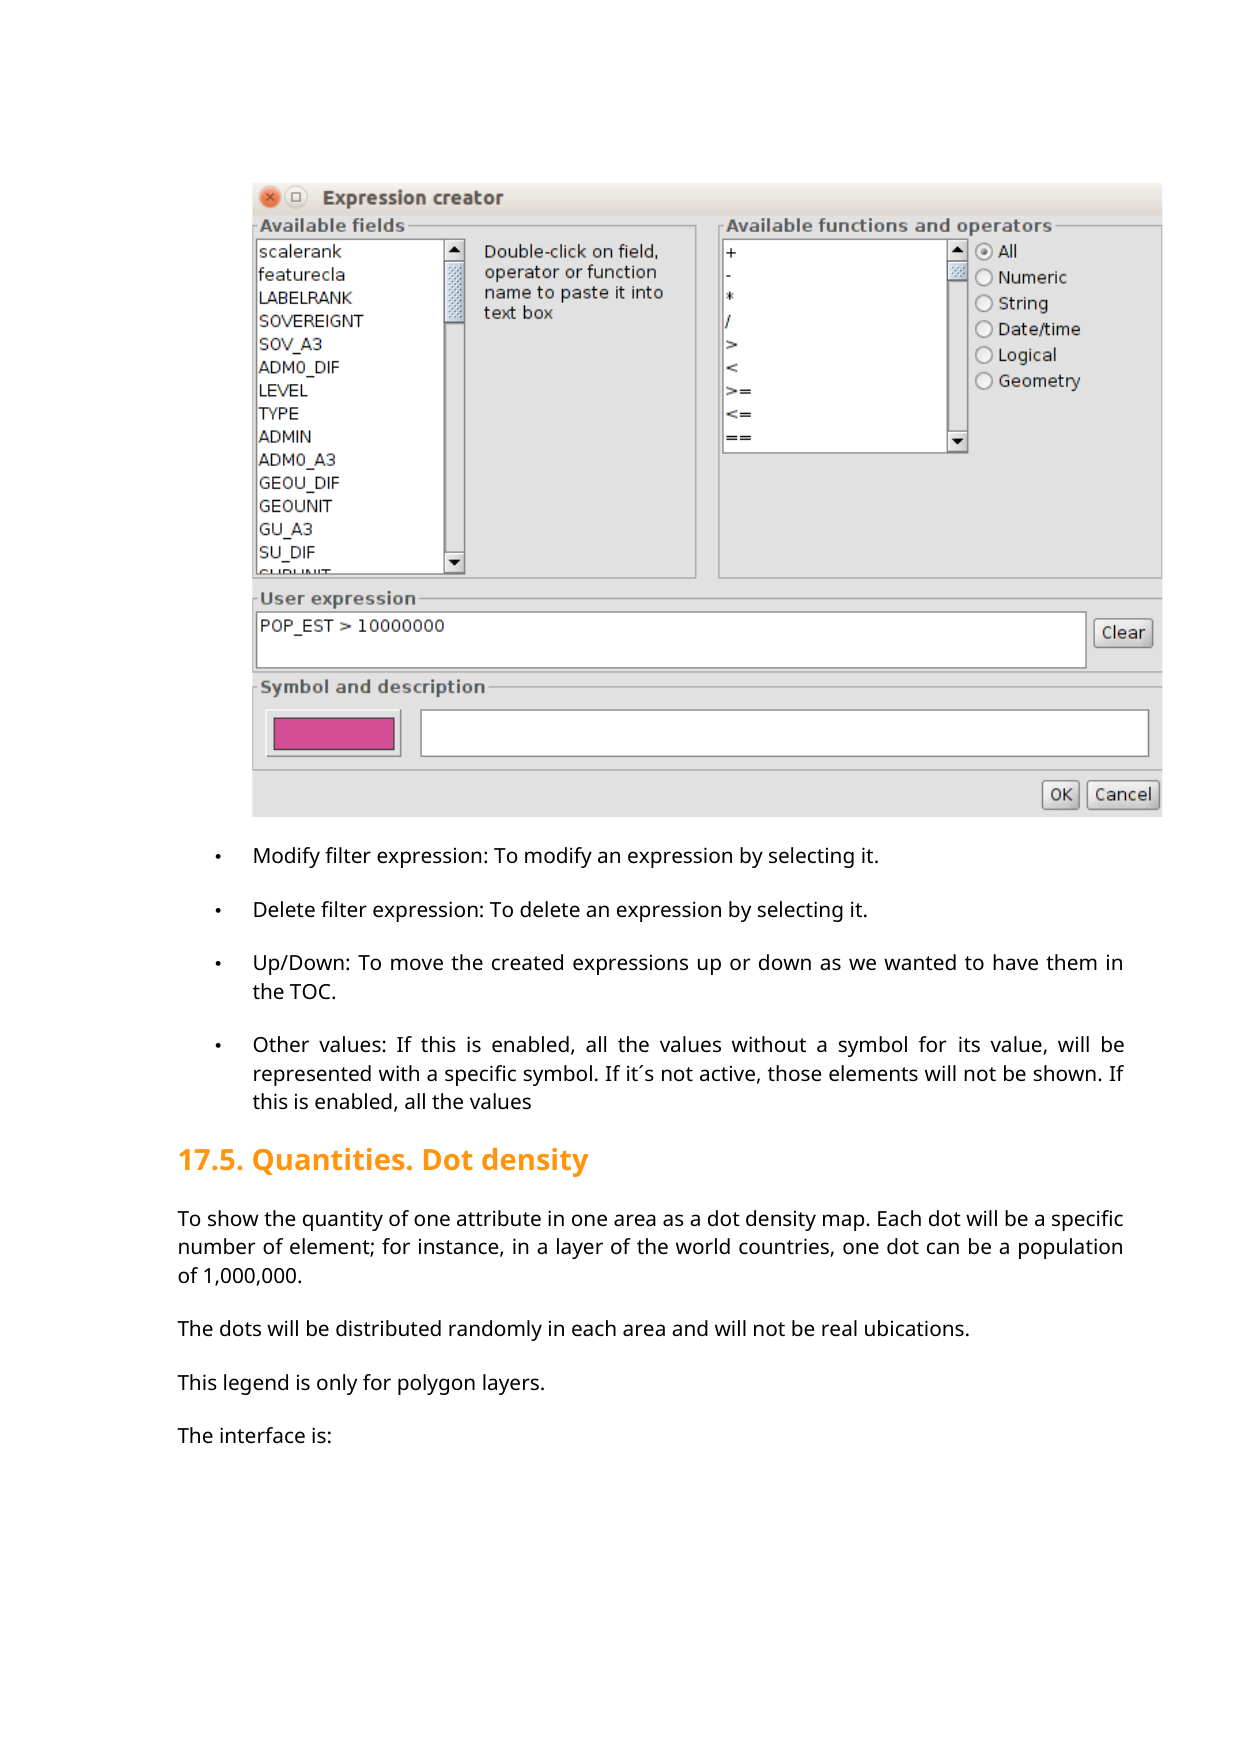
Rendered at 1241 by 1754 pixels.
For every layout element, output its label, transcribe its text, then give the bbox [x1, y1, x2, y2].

text The interface is: [177, 1421, 1125, 1450]
subtitle 17.5. Quantities. Dot density [177, 1139, 1125, 1179]
list Delete filter expression: To delete an expression by selecting it. [215, 895, 1125, 923]
text This legend is only for polygon layers. [177, 1368, 1125, 1396]
picture [252, 183, 1163, 817]
list Other values: If this is enabled, all the values without a symbol for its value, will be represented with a specific symbol. If it´s not active, those elements will not be shown. If this is enabled, all the values [215, 1030, 1125, 1116]
list Modify filter expression: To modify an expression by selecting it. [215, 842, 1125, 870]
text To show the quantity of one attribute in one area as a dot density map. Each dot will be a specific number of element; for instance, in a layer of the world countries, one dot can be a population of 1,000,000. [177, 1204, 1125, 1289]
text The dots will be distributed randomly in each area and will not be real ubications. [177, 1314, 1125, 1343]
list Up/Down: To move the created expressions up or down as we wanted to have them in the TOC. [215, 948, 1125, 1005]
